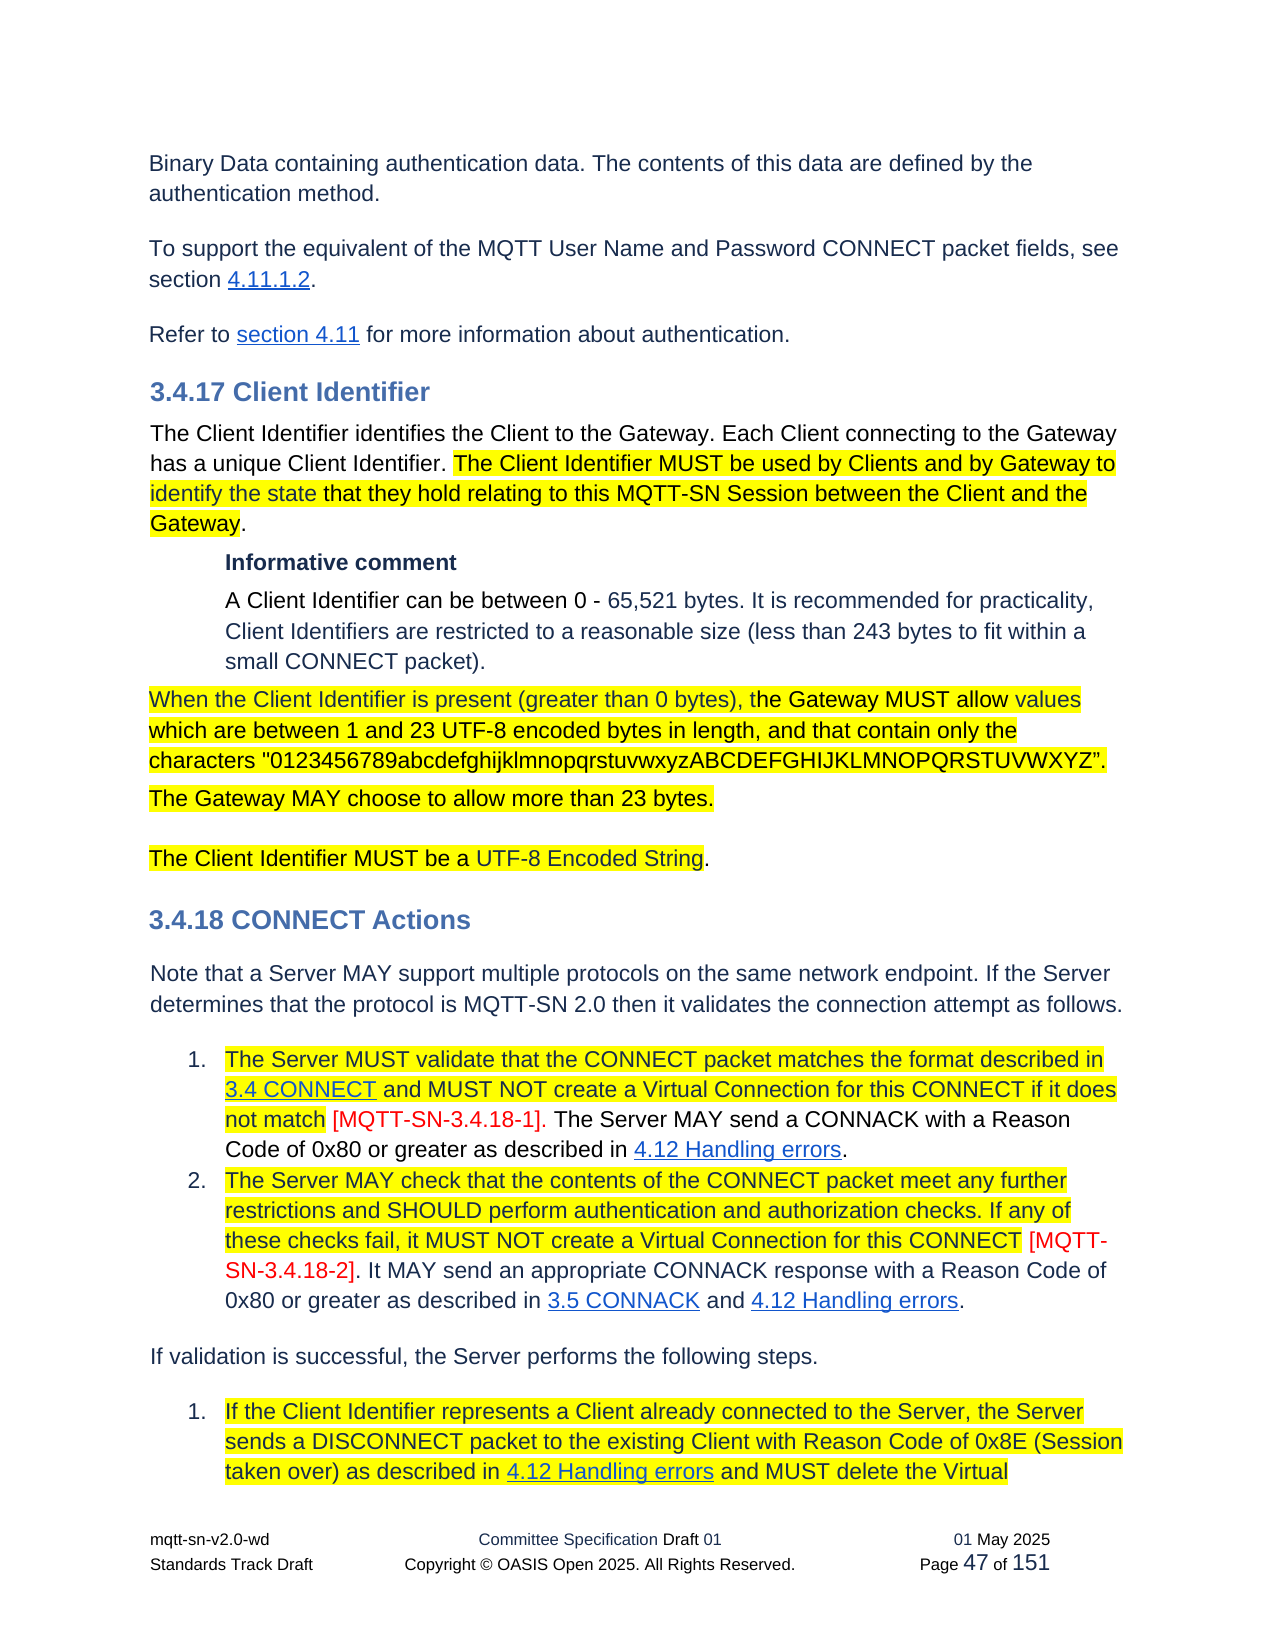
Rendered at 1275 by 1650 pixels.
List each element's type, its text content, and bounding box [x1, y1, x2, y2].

text When the Client Identifier is present (greater than 0 bytes), the Gateway MUST allow values which are between 1 and 23 UTF-8 encoded bytes in length, and that contain only the characters "0123456789abcdefghijklmnopqrstuvwxyzABCDEFGHIJKLMNOPQRSTUVWXYZ”. [148, 686, 1124, 773]
list If the Client Identifier represents a Client already connected to the Server, the Server sends a DISCONNECT packet to the existing Client with Reason Code of 0x8E (Session taken over) as described in 4.12 Handling errors and MUST delete the Virtual [187, 1398, 1125, 1485]
list The Server MUST validate that the CONNECT packet matches the format described in 3.4 CONNECT and MUST NOT create a Virtual Connection for this CONNECT if it does not match [MQTT-SN-3.4.18-1]. The Server MAY send a CONNACK with a Reason Code of 0x80 or greater as described in 4.12 Handling errors. [187, 1046, 1125, 1163]
text If validation is successful, the Server performs the following steps. [150, 1343, 1125, 1369]
text Note that a Server MAY support multiple protocols on the same network endpoint. If the Server determines that the protocol is MQTT-SN 2.0 then it validates the connection attempt as follows. [150, 960, 1125, 1017]
subtitle 3.4.17 Client Identifier [150, 376, 1124, 407]
text The Client Identifier MUST be a UTF-8 Encoded String. [710, 845, 1124, 871]
subtitle 3.4.18 CONNECT Actions [148, 904, 1124, 935]
text A Client Identifier can be between 0 - 65,521 bytes. It is recommended for practicality, Client Identifiers are restricted to a reasonable size (less than 243 bytes to fit within a small CONNECT packet). [225, 587, 1124, 674]
text Binary Data containing authentication data. The contents of this data are defined by the authentication method. [148, 150, 1124, 207]
text The Gateway MAY choose to allow more than 23 bytes. [148, 785, 1124, 812]
text The Client Identifier MUST be a UTF-8 Encoded String. [148, 845, 704, 871]
text To support the equivalent of the MQTT User Name and Password CONNECT packet fields, see section 4.11.1.2. [148, 235, 1124, 292]
text Informative comment [225, 549, 1124, 575]
text Refer to section 4.11 for more information about authentication. [148, 321, 1124, 347]
text The Client Identifier identifies the Client to the Gateway. Each Client connecting to the Gateway has a unique Client Identifier. The Client Identifier MUST be used by Clients and by Gateway to identify the state that they hold relating to this MQTT-SN Session between the Client and the Gateway. [150, 420, 1124, 537]
list The Server MAY check that the contents of the CONNECT packet meet any further restrictions and SHOULD perform authentication and authorization checks. If any of these checks fail, it MUST NOT create a Virtual Connection for this CONNECT [MQTT-SN-3.4.18-2]. It MAY send an appropriate CONNACK response with a Reason Code of 0x80 or greater as described in 3.5 CONNACK and 4.12 Handling errors. [187, 1167, 1125, 1314]
